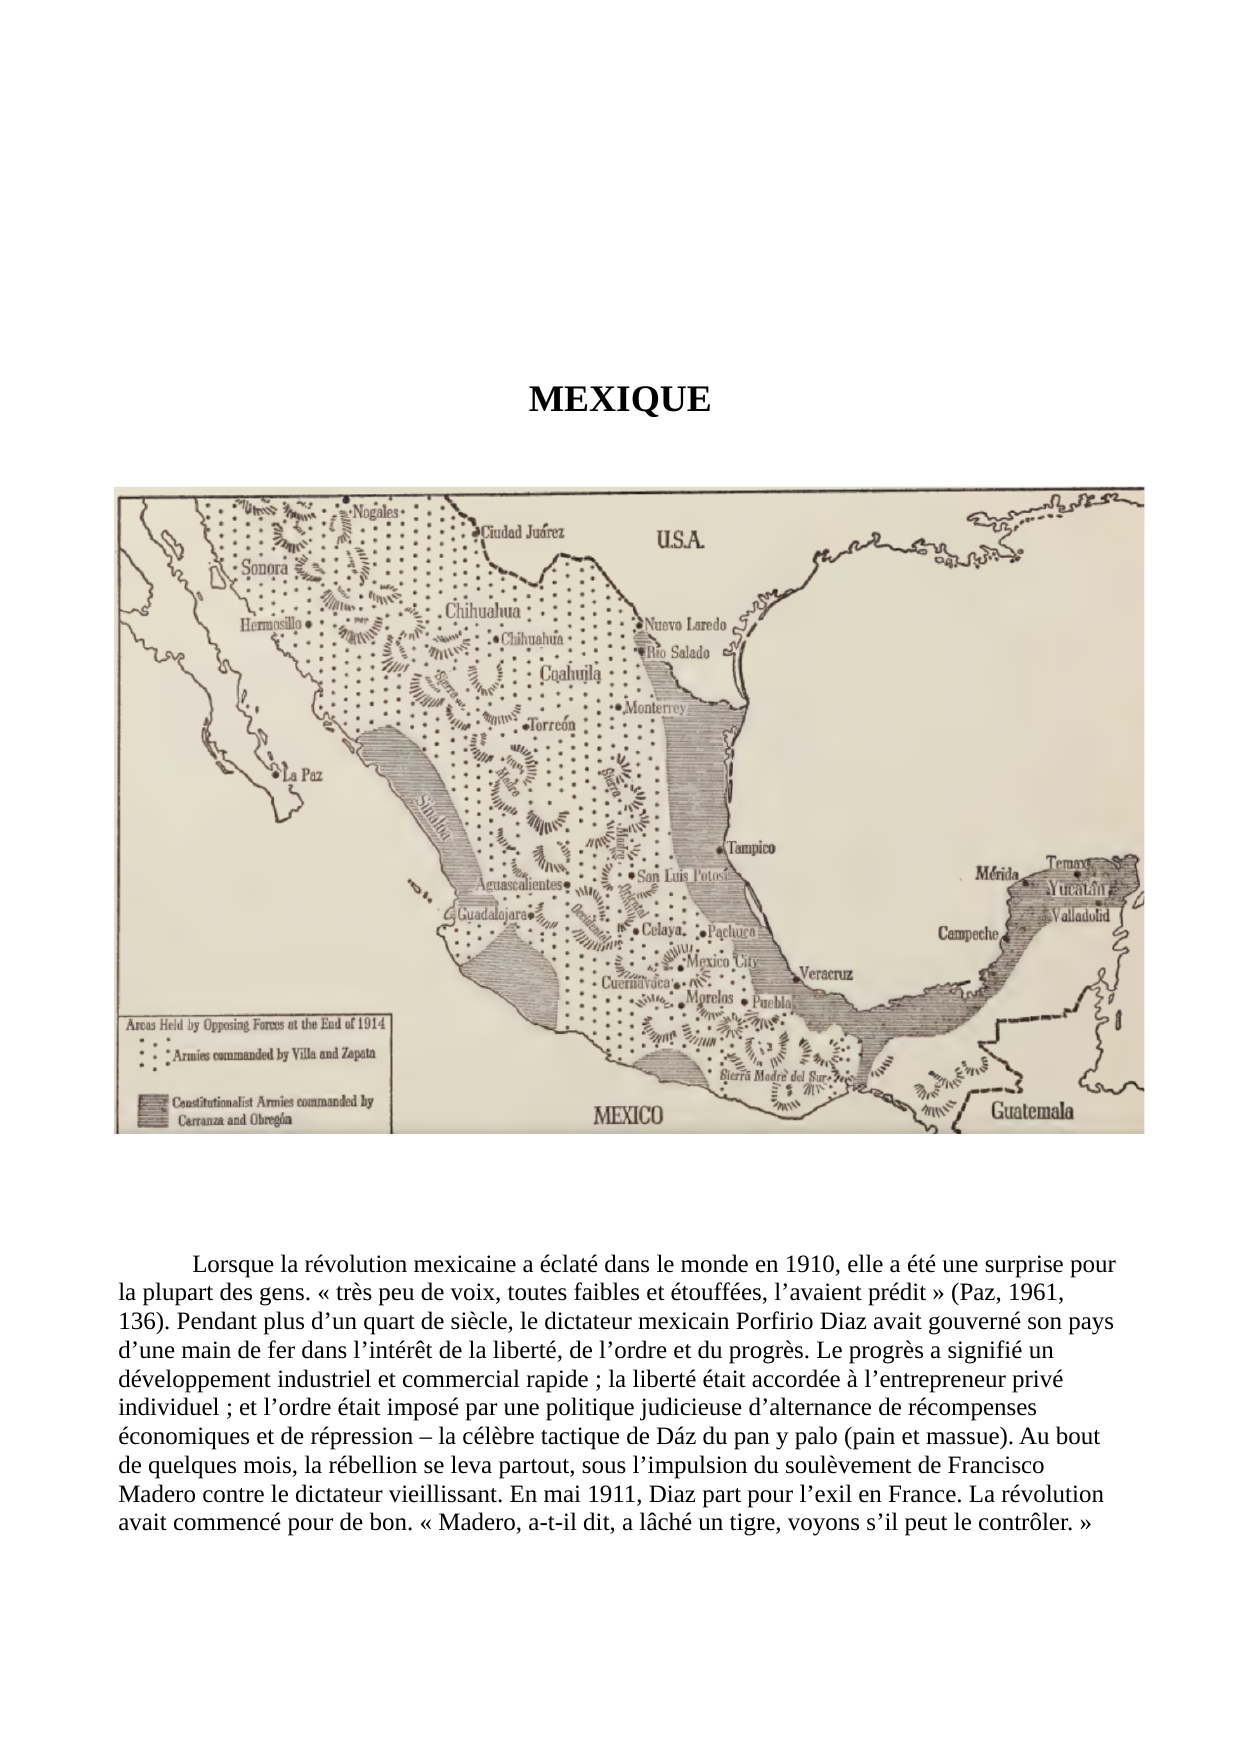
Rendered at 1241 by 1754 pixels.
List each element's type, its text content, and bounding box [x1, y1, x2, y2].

text Lorsque la révolution mexicaine a éclaté dans le monde en 1910, elle a été une surprise pour la plupart des gens. « très peu de voix, toutes faibles et étouffées, l’avaient prédit » (Paz, 1961, 136). Pendant plus d’un quart de siècle, le dictateur mexicain Porfirio Diaz avait gouverné son pays d’une main de fer dans l’intérêt de la liberté, de l’ordre et du progrès. Le progrès a signifié un développement industriel et commercial rapide ; la liberté était accordée à l’entrepreneur privé individuel ; et l’ordre était imposé par une politique judicieuse d’alternance de récompenses économiques et de répression – la célèbre tactique de Dáz du pan y palo (pain et massue). Au bout de quelques mois, la rébellion se leva partout, sous l’impulsion du soulèvement de Francisco Madero contre le dictateur vieillissant. En mai 1911, Diaz part pour l’exil en France. La révolution avait commencé pour de bon. « Madero, a-t-il dit, a lâché un tigre, voyons s’il peut le contrôler. » [118, 1249, 1122, 1536]
text MEXIQUE [118, 377, 1122, 420]
picture [115, 487, 1144, 1134]
